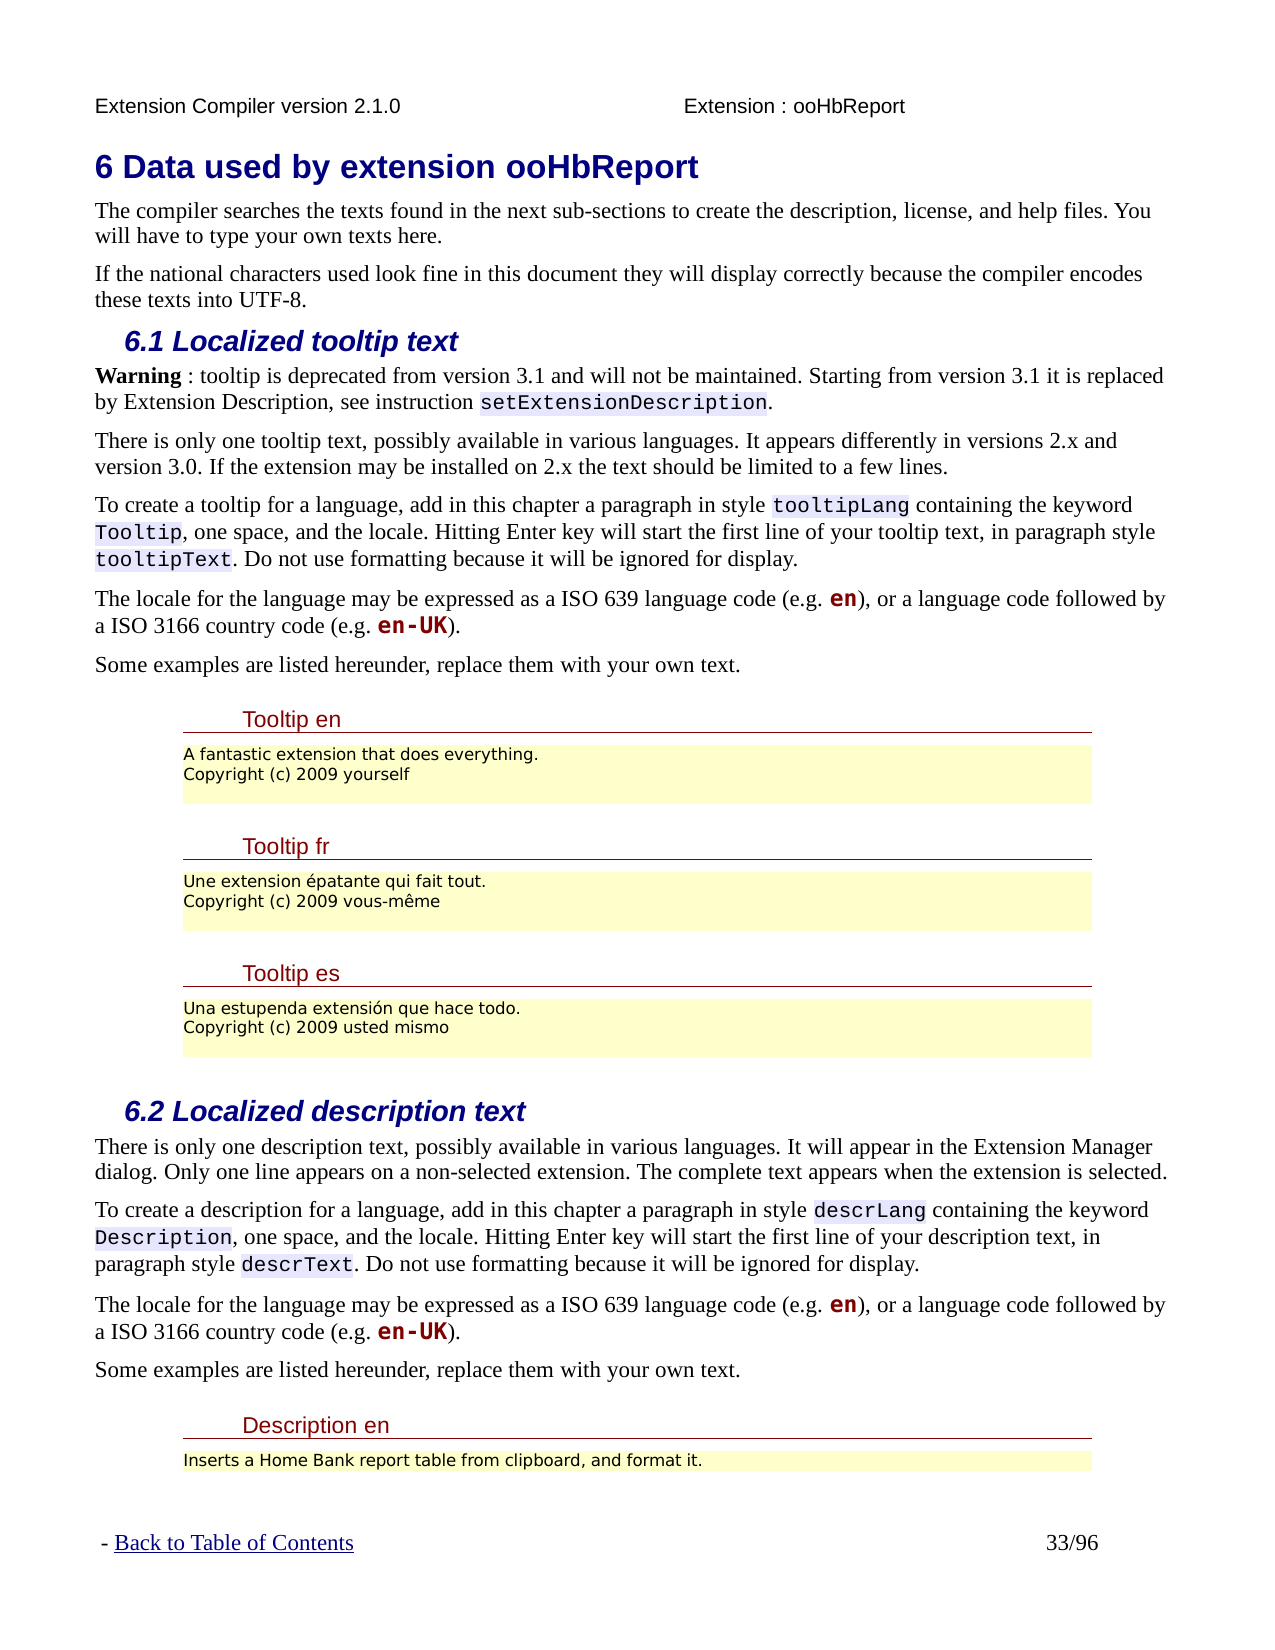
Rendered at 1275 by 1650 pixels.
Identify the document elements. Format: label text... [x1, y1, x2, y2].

text To create a description for a language, add in this chapter a paragraph in style descrLang containing the keyword Description, one space, and the locale. Hitting Enter key will start the first line of your description text, in paragraph style descrText. Do not use formatting because it will be ignored for display. [94, 1197, 1181, 1278]
text Une extension épatante qui fait tout. [183, 872, 1092, 892]
text Tooltip es [183, 960, 1092, 986]
text Una estupenda extensión que hace todo. [183, 999, 1092, 1018]
text Tooltip en [183, 706, 1092, 732]
text Copyright (c) 2009 yourself [183, 765, 1092, 784]
text Warning : tooltip is deprecated from version 3.1 and will not be maintained. Starting from version 3.1 it is replaced by Extension Description, see instruction setExtensionDescription. [94, 363, 1181, 416]
text Copyright (c) 2009 usted mismo [183, 1018, 1092, 1038]
text Inserts a Home Bank report table from clipboard, and format it. [183, 1451, 1092, 1471]
text The locale for the language may be expressed as a ISO 639 language code (e.g. en), or a language code followed by a ISO 3166 country code (e.g. en-UK). [94, 585, 1181, 639]
text If the national characters used look fine in this document they will display correctly because the compiler encodes these texts into UTF-8. [94, 261, 1181, 312]
text Some examples are listed hereunder, replace them with your own text. [94, 1357, 1181, 1383]
subtitle Localized description text [124, 1095, 1181, 1128]
text A fantastic extension that does everything. [183, 745, 1092, 765]
text Description en [183, 1412, 1092, 1438]
text Tooltip fr [183, 833, 1092, 859]
subtitle Data used by extension ooHbReport [94, 147, 1181, 185]
text There is only one description text, possibly available in various languages. It will appear in the Extension Manager dialog. Only one line appears on a non-selected extension. The complete text appears when the extension is selected. [94, 1134, 1181, 1185]
subtitle Localized tooltip text [124, 324, 1181, 357]
text The compiler searches the texts found in the next sub-sections to create the description, license, and help files. You will have to type your own texts here. [94, 197, 1181, 248]
text Copyright (c) 2009 vous-même [183, 892, 1092, 911]
text Some examples are listed hereunder, replace them with your own text. [94, 651, 1181, 677]
text The locale for the language may be expressed as a ISO 639 language code (e.g. en), or a language code followed by a ISO 3166 country code (e.g. en-UK). [94, 1291, 1181, 1345]
text To create a tooltip for a language, add in this chapter a paragraph in style tooltipLang containing the keyword Tooltip, one space, and the locale. Hitting Enter key will start the first line of your tooltip text, in paragraph style tooltipText. Do not use formatting because it will be ignored for display. [94, 492, 1181, 572]
text There is only one tooltip text, possibly available in various languages. It appears differently in versions 2.x and version 3.0. If the extension may be installed on 2.x the text should be limited to a few lines. [94, 428, 1181, 479]
